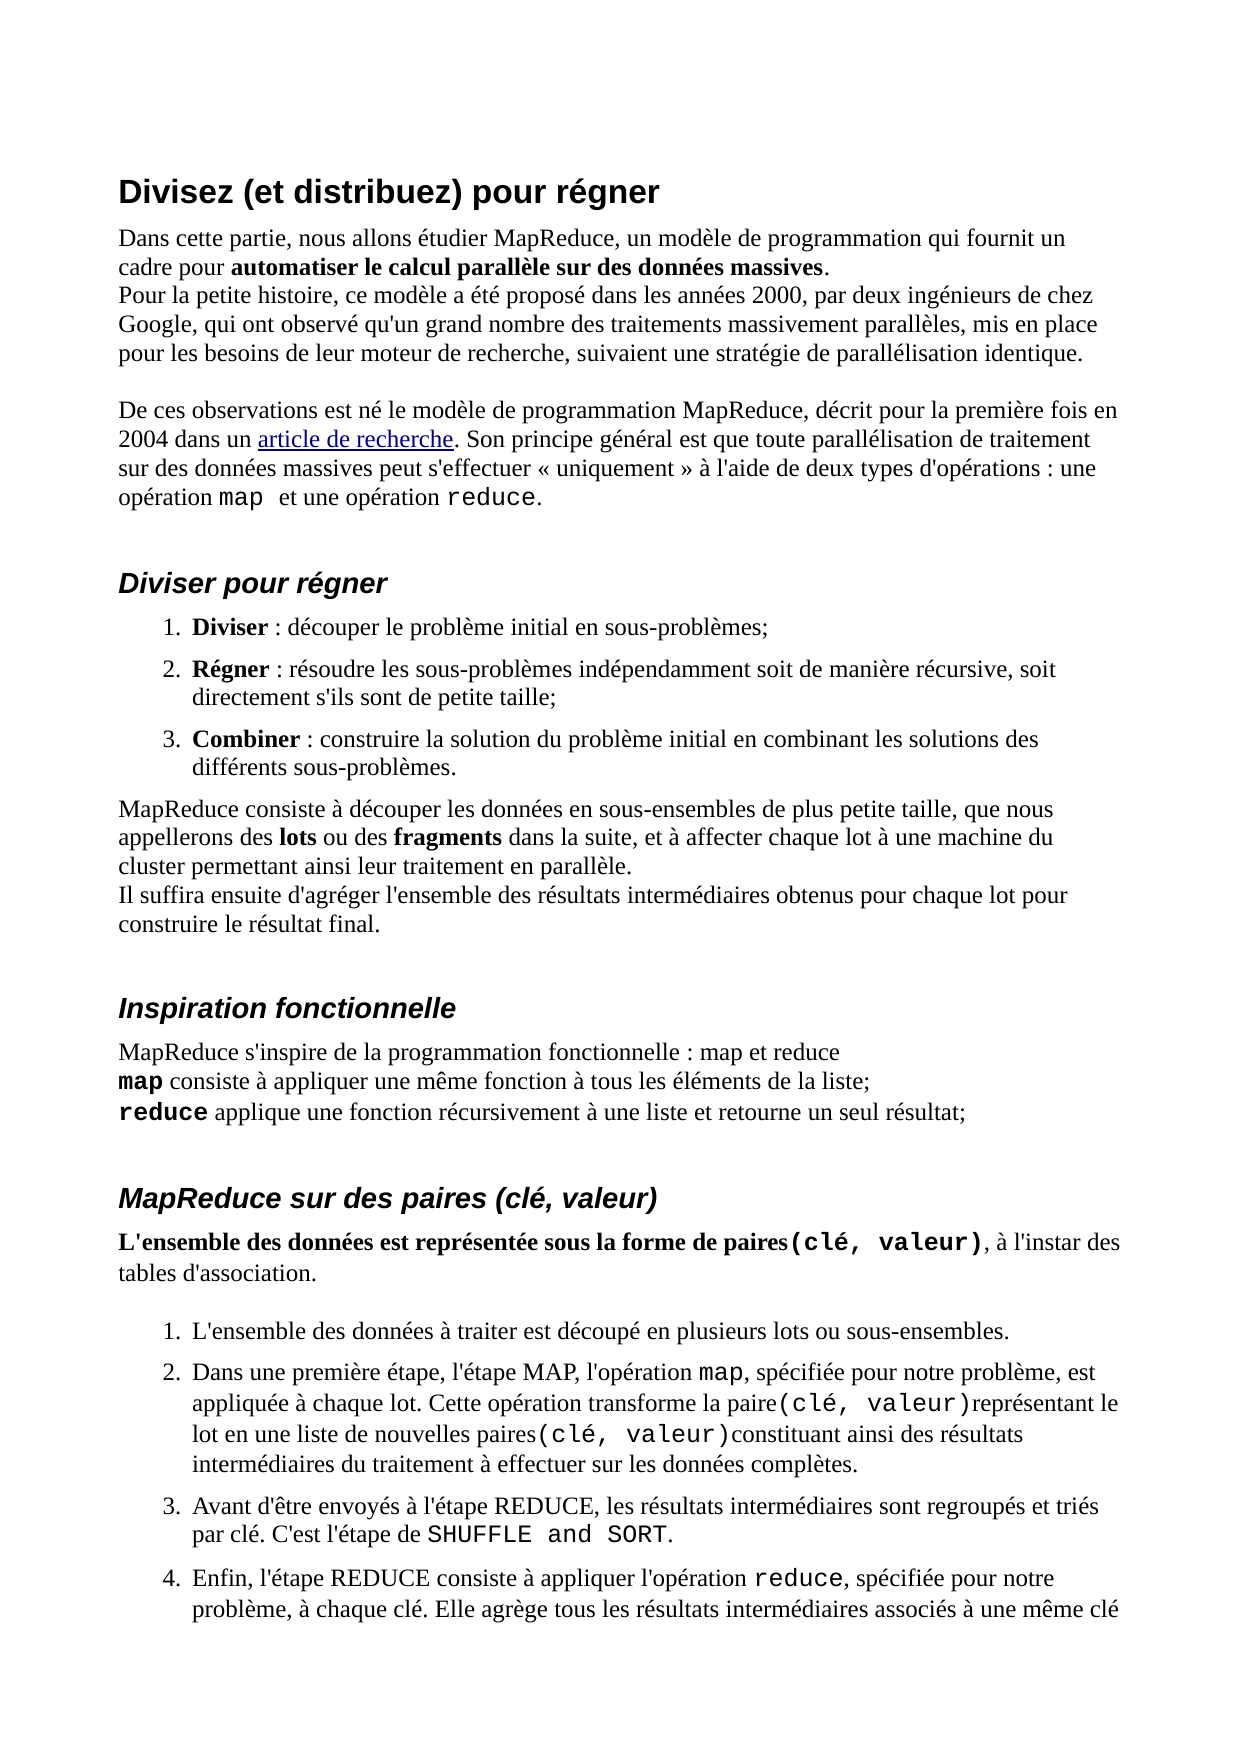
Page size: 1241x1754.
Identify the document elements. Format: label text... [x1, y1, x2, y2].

text MapReduce consiste à découper les données en sous-ensembles de plus petite taille, que nous appellerons des lots ou des fragments dans la suite, et à affecter chaque lot à une machine du cluster permettant ainsi leur traitement en parallèle. [118, 794, 1122, 880]
list Avant d'être envoyés à l'étape REDUCE, les résultats intermédiaires sont regroupés et triés par clé. C'est l'étape de SHUFFLE and SORT. [162, 1491, 1122, 1550]
text De ces observations est né le modèle de programmation MapReduce, décrit pour la première fois en 2004 dans un article de recherche. Son principe général est que toute parallélisation de traitement sur des données massives peut s'effectuer « uniquement » à l'aide de deux types d'opérations : une opération map et une opération reduce. [118, 396, 1122, 513]
subtitle Diviser pour régner [118, 566, 1122, 600]
subtitle MapReduce sur des paires (clé, valeur) [118, 1181, 1122, 1215]
subtitle Inspiration fonctionnelle [118, 991, 1122, 1025]
list Dans une première étape, l'étape MAP, l'opération map, spécifiée pour notre problème, est appliquée à chaque lot. Cette opération transforme la paire(clé, valeur)représentant le lot en une liste de nouvelles paires(clé, valeur)constituant ainsi des résultats intermédiaires du traitement à effectuer sur les données complètes. [162, 1357, 1122, 1478]
list L'ensemble des données à traiter est découpé en plusieurs lots ou sous-ensembles. [162, 1316, 1122, 1344]
list Combiner : construire la solution du problème initial en combinant les solutions des différents sous-problèmes. [162, 724, 1122, 781]
text Pour la petite histoire, ce modèle a été proposé dans les années 2000, par deux ingénieurs de chez Google, qui ont observé qu'un grand nombre des traitements massivement parallèles, mis en place pour les besoins de leur moteur de recherche, suivaient une stratégie de parallélisation identique. [118, 281, 1122, 367]
text map consiste à appliquer une même fonction à tous les éléments de la liste; [118, 1066, 1122, 1097]
text Dans cette partie, nous allons étudier MapReduce, un modèle de programmation qui fournit un cadre pour automatiser le calcul parallèle sur des données massives. [118, 223, 1122, 281]
subtitle Divisez (et distribuez) pour régner [118, 172, 1122, 211]
text L'ensemble des données est représentée sous la forme de paires(clé, valeur), à l'instar des tables d'association. [118, 1227, 1122, 1287]
list Régner : résoudre les sous-problèmes indépendamment soit de manière récursive, soit directement s'ils sont de petite taille; [162, 654, 1122, 711]
list Diviser : découper le problème initial en sous-problèmes; [162, 612, 1122, 641]
list Enfin, l'étape REDUCE consiste à appliquer l'opération reduce, spécifiée pour notre problème, à chaque clé. Elle agrège tous les résultats intermédiaires associés à une même clé [162, 1563, 1122, 1622]
text Il suffira ensuite d'agréger l'ensemble des résultats intermédiaires obtenus pour chaque lot pour construire le résultat final. [118, 880, 1122, 937]
text reduce applique une fonction récursivement à une liste et retourne un seul résultat; [118, 1097, 1122, 1128]
text MapReduce s'inspire de la programmation fonctionnelle : map et reduce [118, 1037, 1122, 1066]
